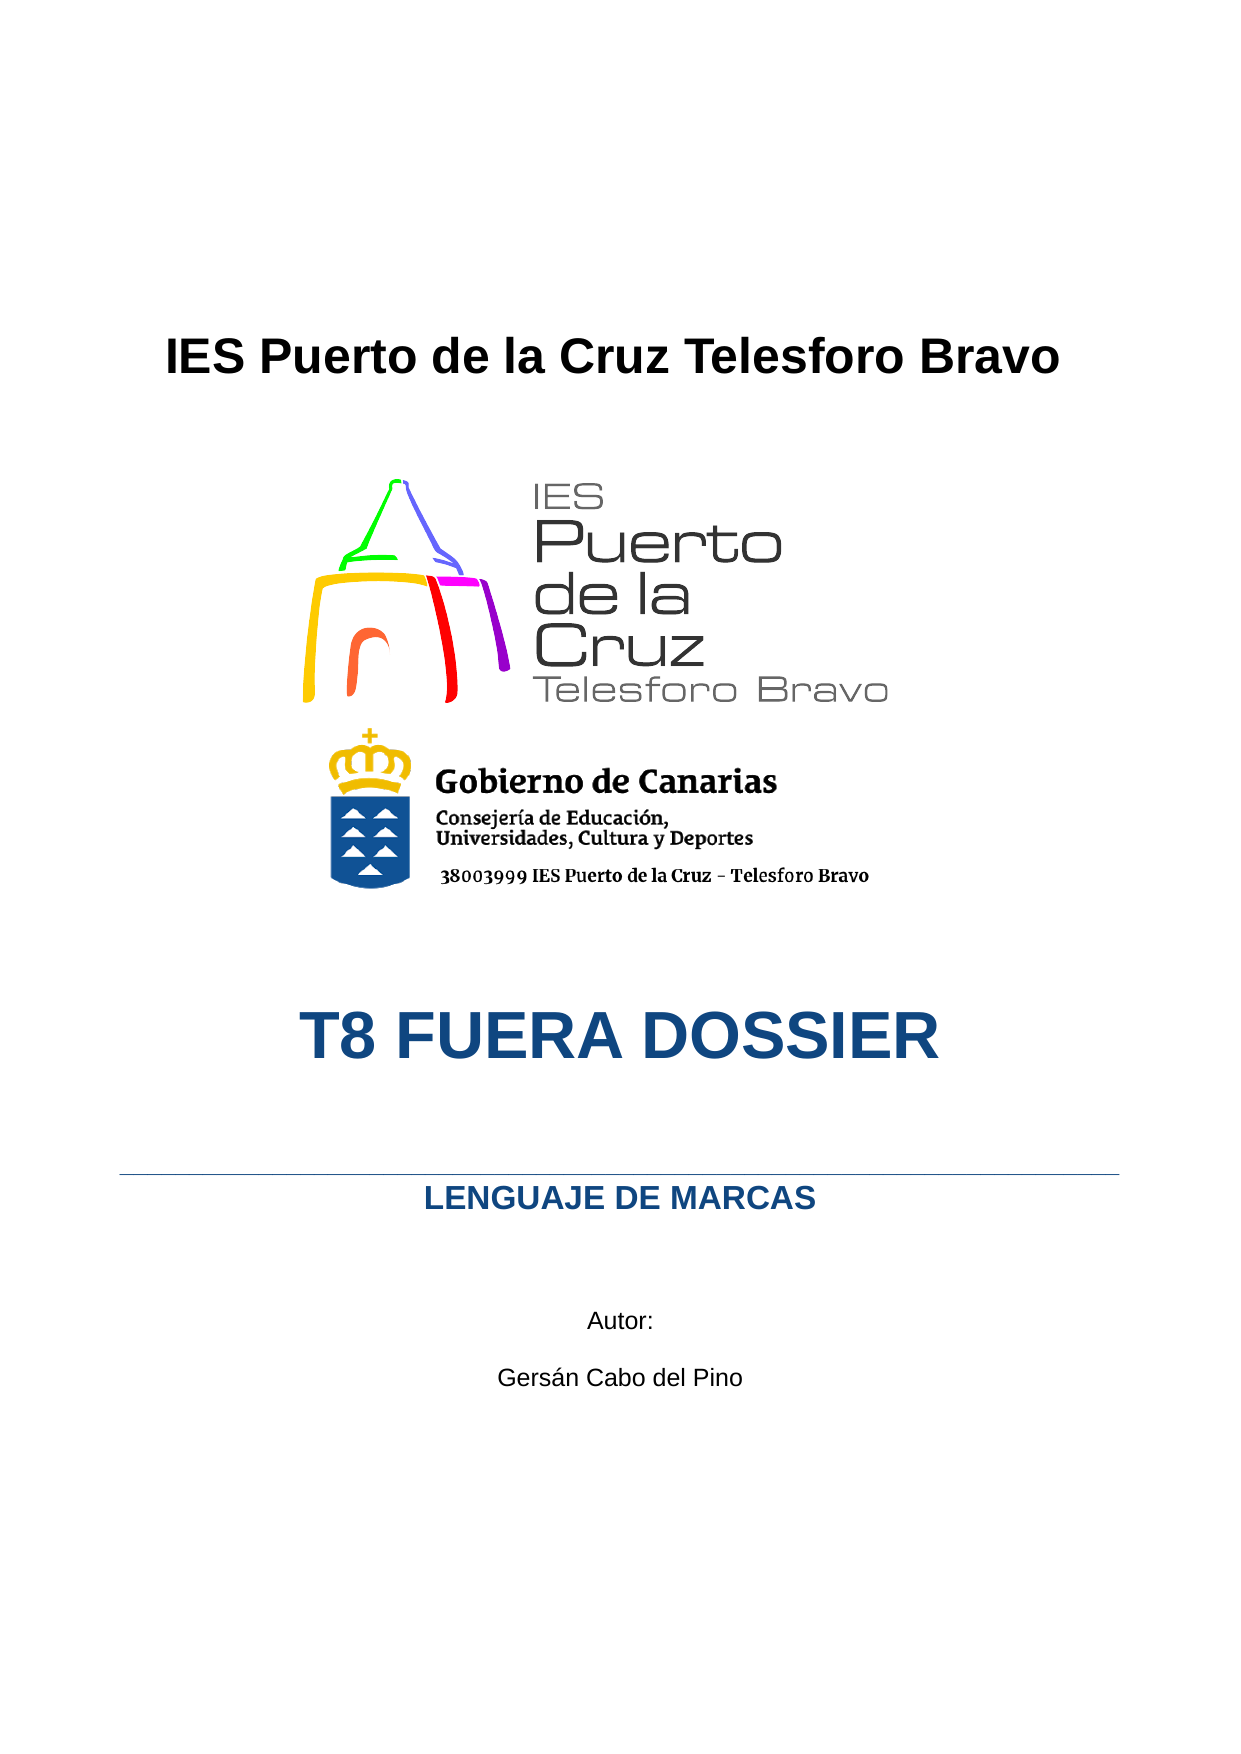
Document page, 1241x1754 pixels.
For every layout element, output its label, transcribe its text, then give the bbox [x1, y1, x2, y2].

text Autor: [118, 1306, 1122, 1335]
text IES Puerto de la Cruz Telesforo Bravo [118, 327, 1122, 384]
text LENGUAJE DE MARCAS [118, 1178, 1122, 1216]
text ________________________________________________________________________ [118, 1149, 1122, 1178]
text Gersán Cabo del Pino [118, 1363, 1122, 1392]
picture [302, 479, 888, 703]
picture [300, 709, 889, 910]
text T8 FUERA DOSSIER [118, 996, 1122, 1073]
